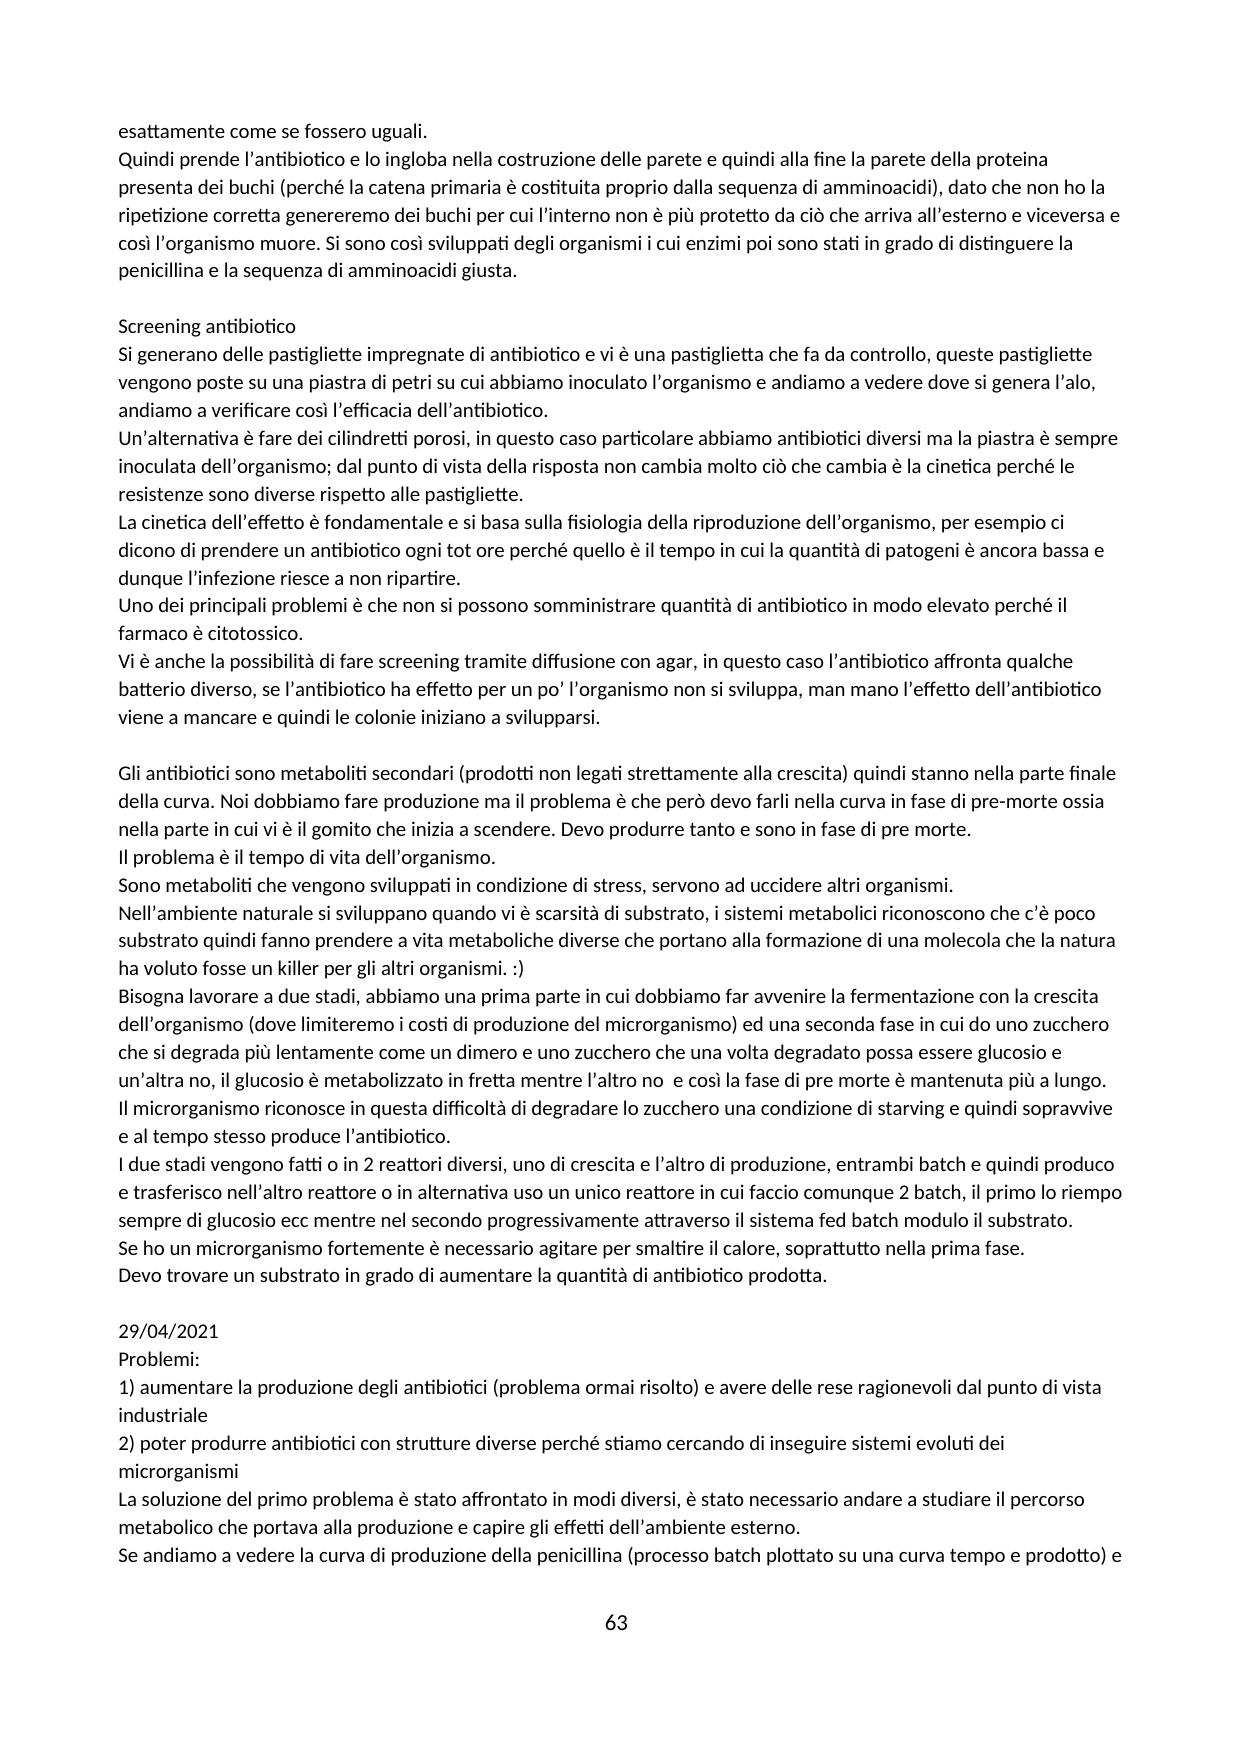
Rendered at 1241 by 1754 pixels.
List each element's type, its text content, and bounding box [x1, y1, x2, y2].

text esattamente come se fossero uguali. Quindi prende l’antibiotico e lo ingloba nella costruzione delle parete e quindi alla fine la parete della proteina presenta dei buchi (perché la catena primaria è costituita proprio dalla sequenza di amminoacidi), dato che non ho la ripetizione corretta genereremo dei buchi per cui l’interno non è più protetto da ciò che arriva all’esterno e viceversa e così l’organismo muore. Si sono così sviluppati degli organismi i cui enzimi poi sono stati in grado di distinguere la penicillina e la sequenza di amminoacidi giusta. Screening antibiotico Si generano delle pastigliette impregnate di antibiotico e vi è una pastiglietta che fa da controllo, queste pastigliette vengono poste su una piastra di petri su cui abbiamo inoculato l’organismo e andiamo a vedere dove si genera l’alo, andiamo a verificare così l’efficacia dell’antibiotico. Un’alternativa è fare dei cilindretti porosi, in questo caso particolare abbiamo antibiotici diversi ma la piastra è sempre inoculata dell’organismo; dal punto di vista della risposta non cambia molto ciò che cambia è la cinetica perché le resistenze sono diverse rispetto alle pastigliette. La cinetica dell’effetto è fondamentale e si basa sulla fisiologia della riproduzione dell’organismo, per esempio ci dicono di prendere un antibiotico ogni tot ore perché quello è il tempo in cui la quantità di patogeni è ancora bassa e dunque l’infezione riesce a non ripartire. Uno dei principali problemi è che non si possono somministrare quantità di antibiotico in modo elevato perché il farmaco è citotossico. Vi è anche la possibilità di fare screening tramite diffusione con agar, in questo caso l’antibiotico affronta qualche batterio diverso, se l’antibiotico ha effetto per un po’ l’organismo non si sviluppa, man mano l’effetto dell’antibiotico viene a mancare e quindi le colonie iniziano a svilupparsi. Gli antibiotici sono metaboliti secondari (prodotti non legati strettamente alla crescita) quindi stanno nella parte finale della curva. Noi dobbiamo fare produzione ma il problema è che però devo farli nella curva in fase di pre-morte ossia nella parte in cui vi è il gomito che inizia a scendere. Devo produrre tanto e sono in fase di pre morte. Il problema è il tempo di vita dell’organismo. Sono metaboliti che vengono sviluppati in condizione di stress, servono ad uccidere altri organismi. Nell’ambiente naturale si sviluppano quando vi è scarsità di substrato, i sistemi metabolici riconoscono che c’è poco substrato quindi fanno prendere a vita metaboliche diverse che portano alla formazione di una molecola che la natura ha voluto fosse un killer per gli altri organismi. :) Bisogna lavorare a due stadi, abbiamo una prima parte in cui dobbiamo far avvenire la fermentazione con la crescita dell’organismo (dove limiteremo i costi di produzione del microrganismo) ed una seconda fase in cui do uno zucchero che si degrada più lentamente come un dimero e uno zucchero che una volta degradato possa essere glucosio e un’altra no, il glucosio è metabolizzato in fretta mentre l’altro no e così la fase di pre morte è mantenuta più a lungo. Il microrganismo riconosce in questa difficoltà di degradare lo zucchero una condizione di starving e quindi sopravvive e al tempo stesso produce l’antibiotico. I due stadi vengono fatti o in 2 reattori diversi, uno di crescita e l’altro di produzione, entrambi batch e quindi produco e trasferisco nell’altro reattore o in alternativa uso un unico reattore in cui faccio comunque 2 batch, il primo lo riempo sempre di glucosio ecc mentre nel secondo progressivamente attraverso il sistema fed batch modulo il substrato. Se ho un microrganismo fortemente è necessario agitare per smaltire il calore, soprattutto nella prima fase. Devo trovare un substrato in grado di aumentare la quantità di antibiotico prodotta. 29/04/2021 Problemi: 1) aumentare la produzione degli antibiotici (problema ormai risolto) e avere delle rese ragionevoli dal punto di vista industriale 2) poter produrre antibiotici con strutture diverse perché stiamo cercando di inseguire sistemi evoluti dei microrganismi La soluzione del primo problema è stato affrontato in modi diversi, è stato necessario andare a studiare il percorso metabolico che portava alla produzione e capire gli effetti dell’ambiente esterno. Se andiamo a vedere la curva di produzione della penicillina (processo batch plottato su una curva tempo e prodotto) e [118, 118, 1124, 1567]
